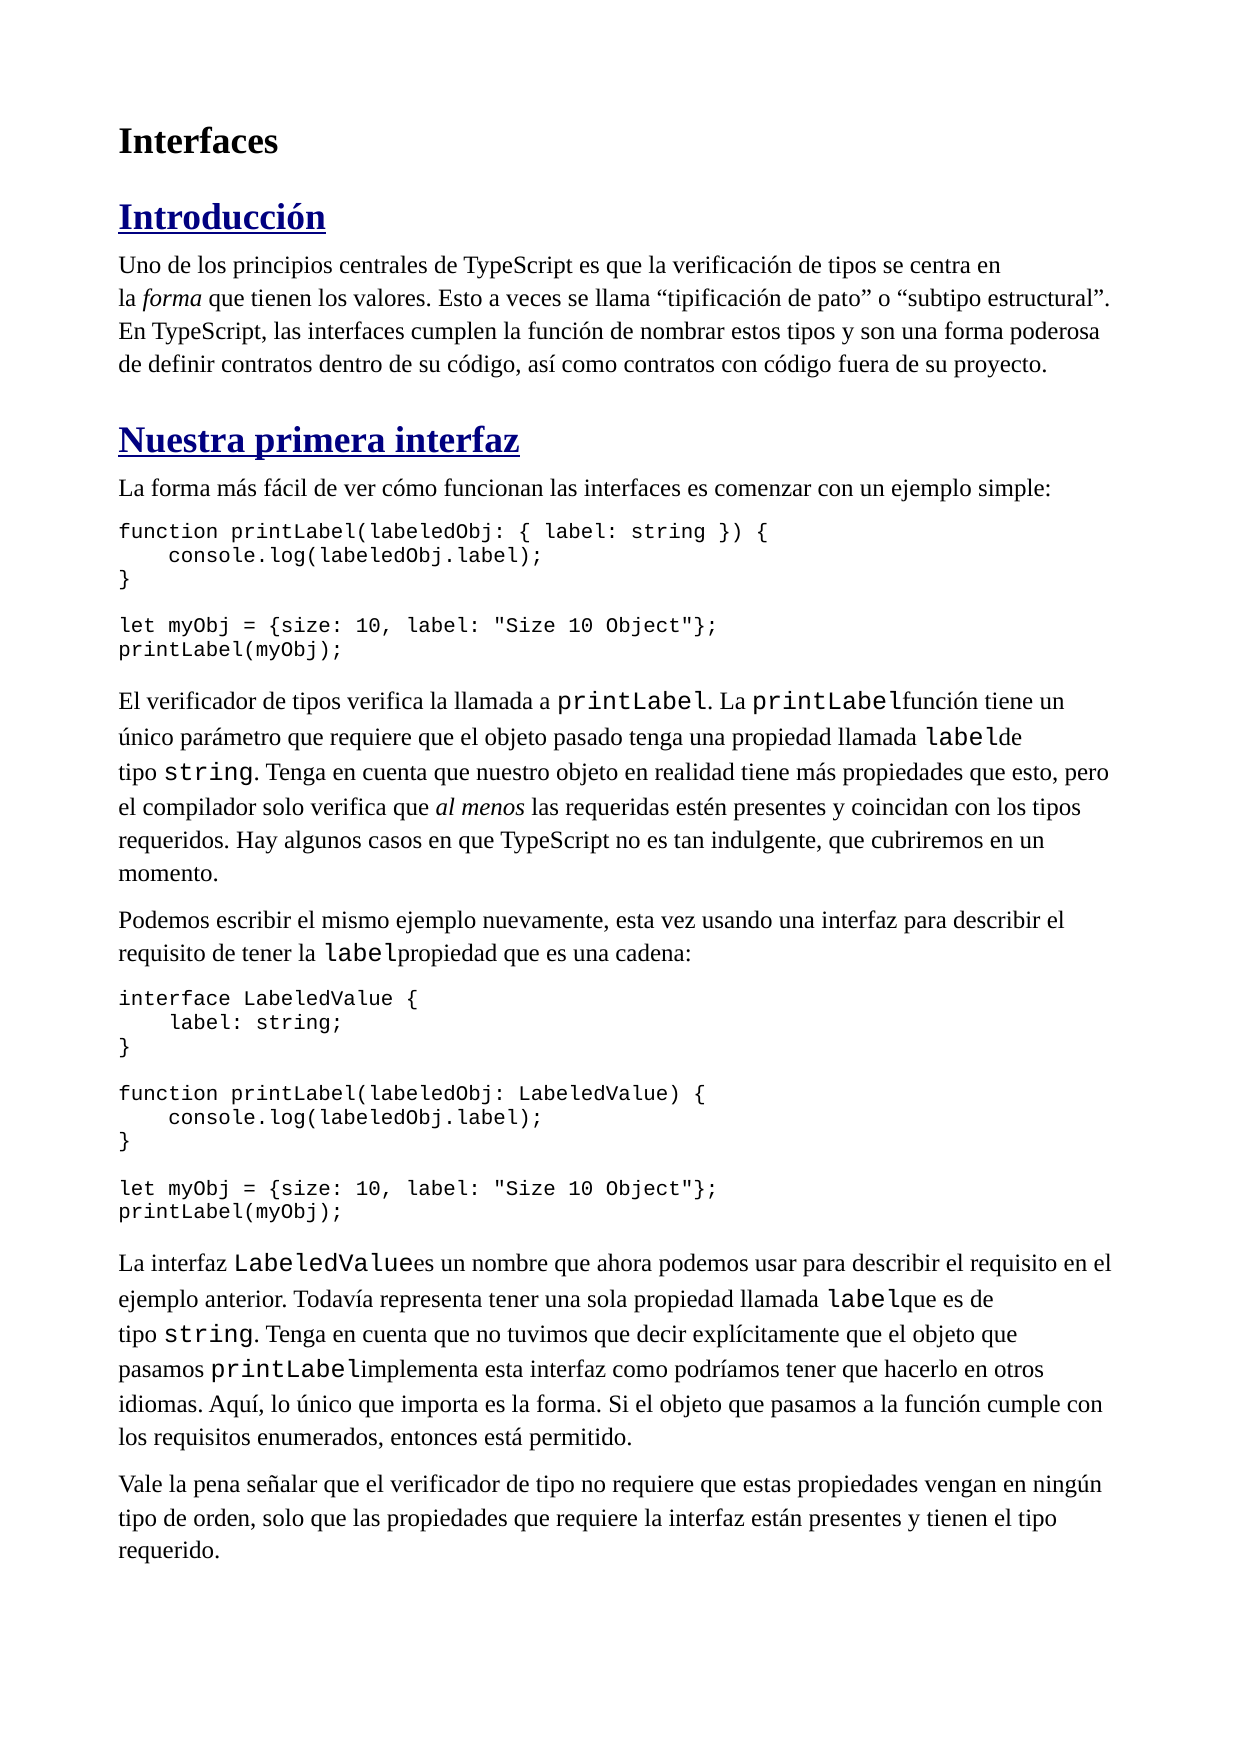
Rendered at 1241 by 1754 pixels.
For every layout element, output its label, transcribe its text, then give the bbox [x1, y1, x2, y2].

text console.log(labeledObj.label); [118, 1107, 1122, 1130]
text } [118, 568, 1122, 592]
text interface LabeledValue { [118, 988, 1122, 1012]
text Vale la pena señalar que el verificador de tipo no requiere que estas propiedades vengan en ningún tipo de orden, solo que las propiedades que requiere la interfaz están presentes y tienen el tipo requerido. [118, 1469, 1122, 1564]
text function printLabel(labeledObj: { label: string }) { [118, 521, 1122, 544]
text El verificador de tipos verifica la llamada a printLabel. La printLabelfunción tiene un único parámetro que requiere que el objeto pasado tenga una propiedad llamada labelde tipo string. Tenga en cuenta que nuestro objeto en realidad tiene más propiedades que esto, pero el compilador solo verifica que al menos las requeridas estén presentes y coincidan con los tipos requeridos. Hay algunos casos en que TypeScript no es tan indulgente, que cubriremos en un momento. [118, 686, 1122, 887]
text function printLabel(labeledObj: LabeledValue) { [118, 1083, 1122, 1107]
subtitle Interfaces [118, 118, 1122, 161]
text La forma más fácil de ver cómo funcionan las interfaces es comenzar con un ejemplo simple: [118, 473, 1122, 502]
text Uno de los principios centrales de TypeScript es que la verificación de tipos se centra en la forma que tienen los valores. Esto a veces se llama “tipificación de pato” o “subtipo estructural”. En TypeScript, las interfaces cumplen la función de nombrar estos tipos y son una forma poderosa de definir contratos dentro de su código, así como contratos con código fuera de su proyecto. [118, 250, 1122, 378]
subtitle Introducción [118, 194, 1122, 238]
text label: string; [118, 1012, 1122, 1036]
text } [118, 1036, 1122, 1059]
text printLabel(myObj); [118, 639, 1122, 663]
text console.log(labeledObj.label); [118, 544, 1122, 568]
text } [118, 1130, 1122, 1154]
text printLabel(myObj); [118, 1201, 1122, 1225]
text La interfaz LabeledValuees un nombre que ahora podemos usar para describir el requisito en el ejemplo anterior. Todavía representa tener una sola propiedad llamada labelque es de tipo string. Tenga en cuenta que no tuvimos que decir explícitamente que el objeto que pasamos printLabelimplementa esta interfaz como podríamos tener que hacerlo en otros idiomas. Aquí, lo único que importa es la forma. Si el objeto que pasamos a la función cumple con los requisitos enumerados, entonces está permitido. [118, 1248, 1122, 1451]
text let myObj = {size: 10, label: "Size 10 Object"}; [118, 616, 1122, 639]
text Podemos escribir el mismo ejemplo nuevamente, esta vez usando una interfaz para describir el requisito de tener la labelpropiedad que es una cadena: [118, 905, 1122, 969]
subtitle Nuestra primera interfaz [118, 418, 1122, 461]
text let myObj = {size: 10, label: "Size 10 Object"}; [118, 1178, 1122, 1201]
